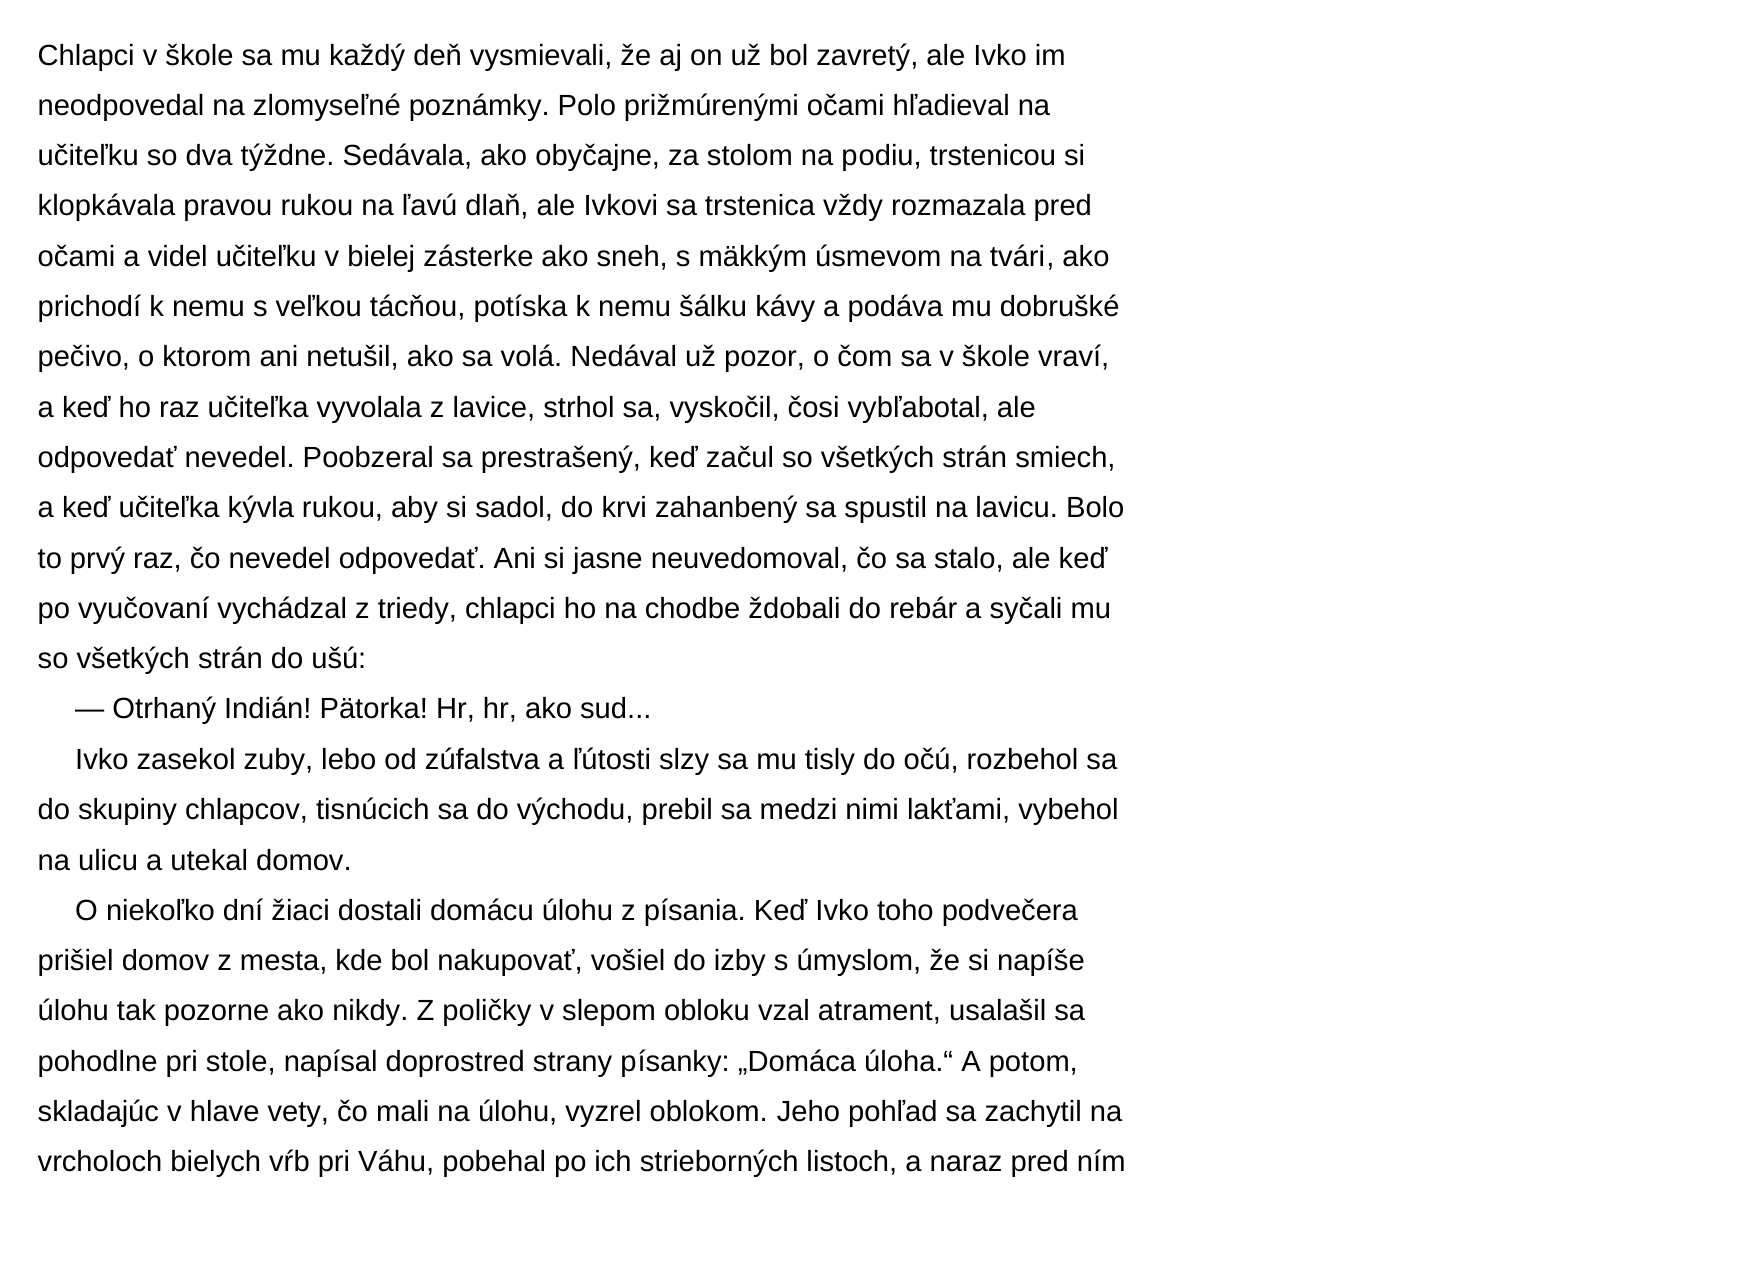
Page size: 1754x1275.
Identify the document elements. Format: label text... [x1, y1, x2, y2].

text O niekoľko dní žiaci dostali domácu úlohu z písania. Keď Ivko toho podvečera prišiel domov z mesta, kde bol nakupovať, vošiel do izby s úmyslom, že si napíše úlohu tak pozorne ako nikdy. Z poličky v slepom obloku vzal atrament, usalašil sa pohodlne pri stole, napísal doprostred strany písanky: „Domáca úloha.“ A potom, skladajúc v hlave vety, čo mali na úlohu, vyzrel oblokom. Jeho pohľad sa zachytil na vrcholoch bielych vŕb pri Váhu, pobehal po ich strieborných listoch, a naraz pred ním [37, 893, 1130, 1178]
text — Otrhaný Indián! Pätorka! Hr, hr, ako sud... [37, 692, 1130, 725]
text Chlapci v škole sa mu každý deň vysmievali, že aj on už bol zavretý, ale Ivko im neodpovedal na zlomyseľné poznámky. Polo prižmúrenými očami hľadieval na učiteľku so dva týždne. Sedávala, ako obyčajne, za stolom na podiu, trstenicou si klopkávala pravou rukou na ľavú dlaň, ale Ivkovi sa trstenica vždy rozmazala pred očami a videl učiteľku v bielej zásterke ako sneh, s mäkkým úsmevom na tvári, ako prichodí k nemu s veľkou tácňou, potíska k nemu šálku kávy a podáva mu dobrušké pečivo, o ktorom ani netušil, ako sa volá. Nedával už pozor, o čom sa v škole vraví, a keď ho raz učiteľka vyvolala z lavice, strhol sa, vyskočil, čosi vybľabotal, ale odpovedať nevedel. Poobzeral sa prestrašený, keď začul so všetkých strán smiech, a keď učiteľka kývla rukou, aby si sadol, do krvi zahanbený sa spustil na lavicu. Bolo to prvý raz, čo nevedel odpovedať. Ani si jasne neuvedomoval, čo sa stalo, ale keď po vyučovaní vychádzal z triedy, chlapci ho na chodbe ždobali do rebár a syčali mu so všetkých strán do ušú: [37, 37, 1130, 675]
text Ivko zasekol zuby, lebo od zúfalstva a ľútosti slzy sa mu tisly do očú, rozbehol sa do skupiny chlapcov, tisnúcich sa do východu, prebil sa medzi nimi lakťami, vybehol na ulicu a utekal domov. [37, 742, 1130, 876]
